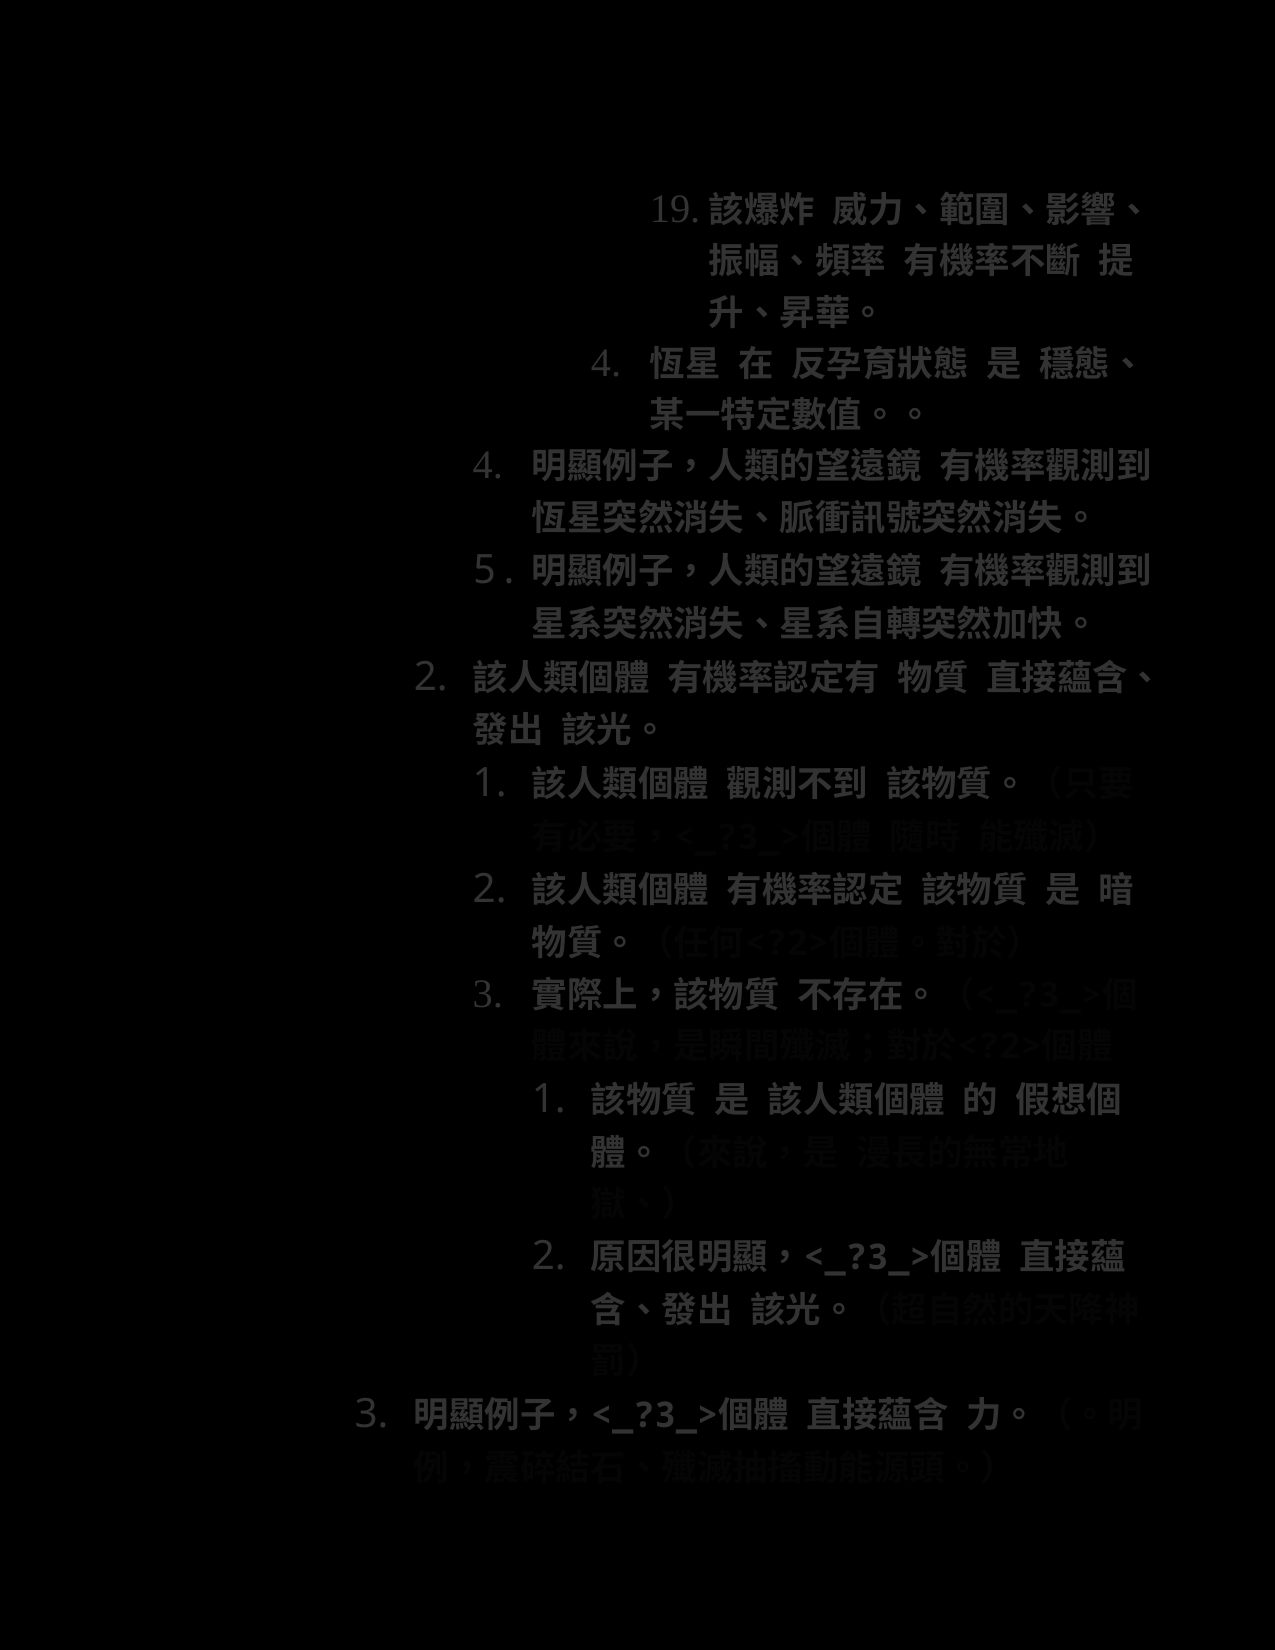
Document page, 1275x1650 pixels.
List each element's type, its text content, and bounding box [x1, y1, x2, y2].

list 實際上，該物質 不存在。（<_?3_>個體來說，是瞬間殲滅；對於<?2>個體 [472, 966, 1157, 1069]
list 原因很明顯，<_?3_>個體 直接蘊含、發出 該光。（超自然的天降神罰） [532, 1226, 1157, 1384]
list 該物質 是 該人類個體 的 假想個體。（來說，是 漫長的無常地獄、） [532, 1069, 1157, 1226]
list 明顯例子，人類的望遠鏡 有機率觀測到 恆星突然消失、脈衝訊號突然消失。 [472, 438, 1157, 540]
list 明顯例子，人類的望遠鏡 有機率觀測到 星系突然消失、星系自轉突然加快。 [472, 540, 1157, 647]
list 該人類個體 有機率認定有 物質 直接蘊含、發出 該光。 [413, 647, 1157, 753]
list 明顯例子，<_?3_>個體 直接蘊含 力。（。明例，震碎結石、殲滅抽搐動能源頭。） [354, 1384, 1157, 1490]
list 該爆炸 威力、範圍、影響、振幅、頻率 有機率不斷 提升、昇華。 [649, 182, 1157, 335]
list 該人類個體 有機率認定 該物質 是 暗物質。（任何<?2>個體。對於） [472, 859, 1157, 966]
list 恆星 在 反孕育狀態 是 穩態、某一特定數值。。 [591, 335, 1157, 438]
list 該人類個體 觀測不到 該物質。（只要 有必要，<_?3_>個體 隨時 能殲滅） [472, 753, 1157, 859]
